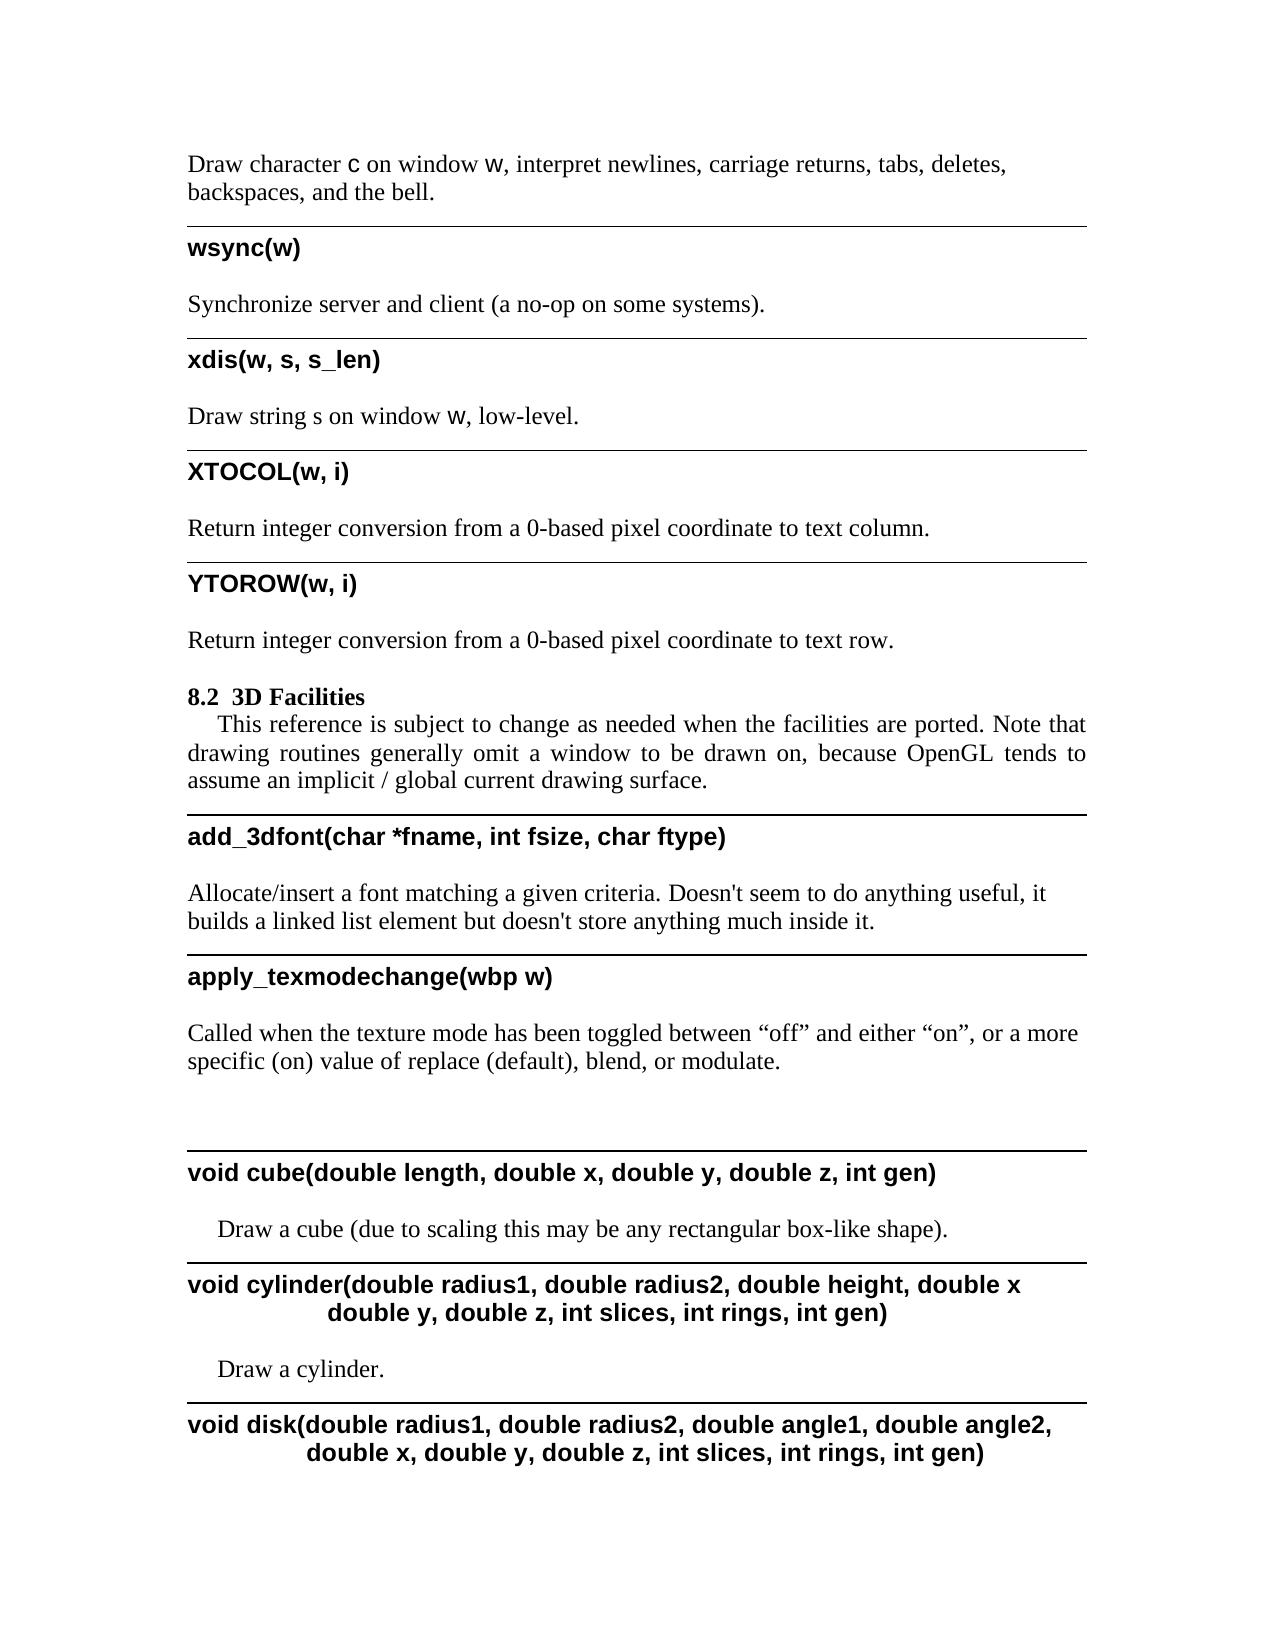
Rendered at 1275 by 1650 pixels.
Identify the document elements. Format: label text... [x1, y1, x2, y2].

text Synchronize server and client (a no-op on some systems). [187, 290, 1087, 318]
subtitle 8.2 3D Facilities [187, 682, 1087, 710]
text void cube(double length, double x, double y, double z, int gen) [187, 1159, 1087, 1187]
text Return integer conversion from a 0-based pixel coordinate to text column. [187, 514, 1087, 542]
text Draw string s on window w, low-level. [187, 402, 1087, 430]
text This reference is subject to change as needed when the facilities are ported. Note that drawing routines generally omit a window to be drawn on, because OpenGL tends to assume an implicit / global current drawing surface. [187, 710, 1087, 794]
text add_3dfont(char *fname, int fsize, char ftype) [187, 822, 1087, 851]
text xdis(w, s, s_len) [187, 346, 1087, 374]
text void disk(double radius1, double radius2, double angle1, double angle2, double x, double y, double z, int slices, int rings, int gen) [187, 1411, 1087, 1467]
text wsync(w) [187, 234, 1087, 262]
text XTOCOL(w, i) [187, 458, 1087, 486]
text Draw a cube (due to scaling this may be any rectangular box-like shape). [187, 1215, 1087, 1243]
text Draw a cylinder. [187, 1355, 1087, 1383]
text void cylinder(double radius1, double radius2, double height, double x double y, double z, int slices, int rings, int gen) [187, 1271, 1087, 1327]
text Draw character c on window w, interpret newlines, carriage returns, tabs, deletes, backspaces, and the bell. [187, 150, 1087, 206]
text Allocate/insert a font matching a given criteria. Doesn't seem to do anything useful, it builds a linked list element but doesn't store anything much inside it. [187, 878, 1087, 934]
text YTOROW(w, i) [187, 570, 1087, 598]
text Called when the texture mode has been toggled between “off” and either “on”, or a more specific (on) value of replace (default), blend, or modulate. [187, 1019, 1087, 1075]
text Return integer conversion from a 0-based pixel coordinate to text row. [187, 626, 1087, 654]
text apply_texmodechange(wbp w) [187, 963, 1087, 991]
